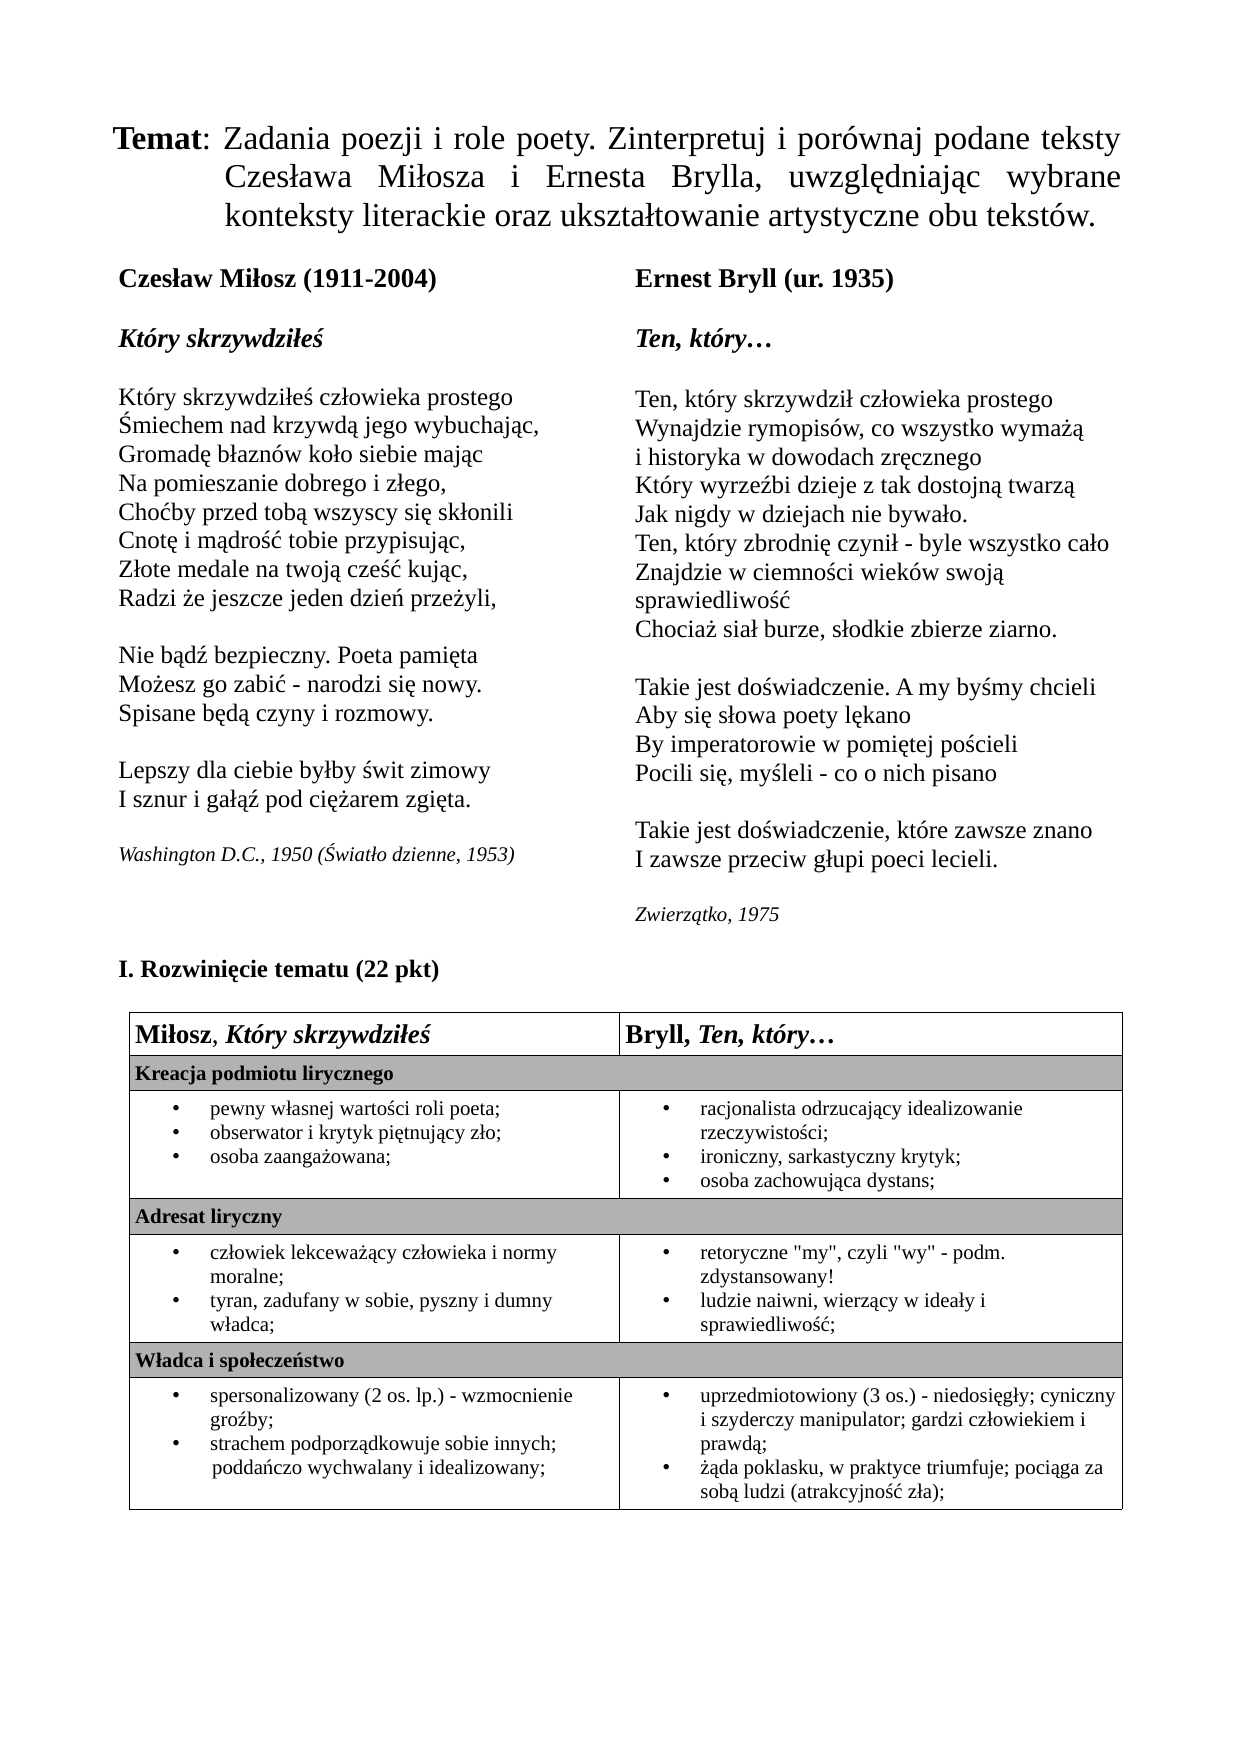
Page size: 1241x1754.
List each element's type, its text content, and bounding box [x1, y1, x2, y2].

table_cell spersonalizowany (2 os. lp.) - wzmocnienie groźby; strachem podporządkowuje sobie innych; poddańczo wychwalany i idealizowany; [130, 1378, 619, 1509]
text Wynajdzie rymopisów, co wszystko wymażą [635, 413, 1122, 442]
table_header Miłosz, Który skrzywdziłeś [130, 1013, 619, 1055]
text By imperatorowie w pomiętej pościeli [635, 729, 1122, 758]
text Ten, który zbrodnię czynił - byle wszystko cało [635, 528, 1122, 557]
table_cell retoryczne "my", czyli "wy" - podm. zdystansowany! ludzie naiwni, wierzący w ideały i sprawiedliwość; [620, 1235, 1122, 1342]
table_cell racjonalista odrzucający idealizowanie rzeczywistości; ironiczny, sarkastyczny krytyk; osoba zachowująca dystans; [620, 1091, 1122, 1198]
text Zwierzątko, 1975 [635, 902, 1122, 926]
text Który skrzywdziłeś człowieka prostego [118, 382, 605, 411]
text Choćby przed tobą wszyscy się skłonili [118, 497, 605, 526]
text Spisane będą czyny i rozmowy. [118, 698, 605, 727]
text Ten, który… [635, 322, 1122, 353]
table_cell pewny własnej wartości roli poeta; obserwator i krytyk piętnujący zło; osoba zaangażowana; [130, 1091, 619, 1198]
table_cell Władca i społeczeństwo [130, 1343, 1122, 1377]
text Gromadę błaznów koło siebie mając [118, 439, 605, 468]
text I. Rozwinięcie tematu (22 pkt) [118, 954, 1122, 983]
text Możesz go zabić - narodzi się nowy. [118, 669, 605, 698]
text Radzi że jeszcze jeden dzień przeżyli, [118, 583, 605, 612]
text i historyka w dowodach zręcznego [635, 442, 1122, 471]
text Ernest Bryll (ur. 1935) [635, 262, 1122, 293]
text Ten, który skrzywdził człowieka prostego [635, 384, 1122, 413]
text Cnotę i mądrość tobie przypisując, [118, 526, 605, 554]
table_cell człowiek lekceważący człowieka i normy moralne; tyran, zadufany w sobie, pyszny i dumny władca; [130, 1235, 619, 1342]
text Lepszy dla ciebie byłby świt zimowy [118, 756, 605, 784]
text Śmiechem nad krzywdą jego wybuchając, [118, 411, 605, 439]
text Takie jest doświadczenie. A my byśmy chcieli [635, 672, 1122, 701]
text Washington D.C., 1950 (Światło dzienne, 1953) [118, 842, 605, 866]
table_cell Kreacja podmiotu lirycznego [130, 1056, 1122, 1090]
table_cell Adresat liryczny [130, 1199, 1122, 1234]
text I sznur i gałąź pod ciężarem zgięta. [118, 784, 605, 813]
text Na pomieszanie dobrego i złego, [118, 468, 605, 497]
text Chociaż siał burze, słodkie zbierze ziarno. [635, 614, 1122, 643]
text I zawsze przeciw głupi poeci lecieli. [635, 844, 1122, 873]
text Takie jest doświadczenie, które zawsze znano [635, 816, 1122, 844]
text Nie bądź bezpieczny. Poeta pamięta [118, 641, 605, 669]
text Jak nigdy w dziejach nie bywało. [635, 499, 1122, 528]
text Znajdzie w ciemności wieków swoją sprawiedliwość [635, 557, 1122, 614]
text Pocili się, myśleli - co o nich pisano [635, 758, 1122, 787]
text Temat: Zadania poezji i role poety. Zinterpretuj i porównaj podane teksty Czesława Miłosza i Ernesta Brylla, uwzględniając wybrane konteksty literackie oraz ukształtowanie artystyczne obu tekstów. [112, 118, 1122, 233]
text Który wyrzeźbi dzieje z tak dostojną twarzą [635, 471, 1122, 499]
text Który skrzywdziłeś [118, 322, 605, 353]
table_cell uprzedmiotowiony (3 os.) - niedosięgły; cyniczny i szyderczy manipulator; gardzi człowiekiem i prawdą; żąda poklasku, w praktyce triumfuje; pociąga za sobą ludzi (atrakcyjność zła); [620, 1378, 1122, 1509]
text Złote medale na twoją cześć kując, [118, 554, 605, 583]
text Aby się słowa poety lękano [635, 701, 1122, 729]
table_header Bryll, Ten, który… [620, 1013, 1122, 1055]
text Czesław Miłosz (1911-2004) [118, 262, 605, 293]
